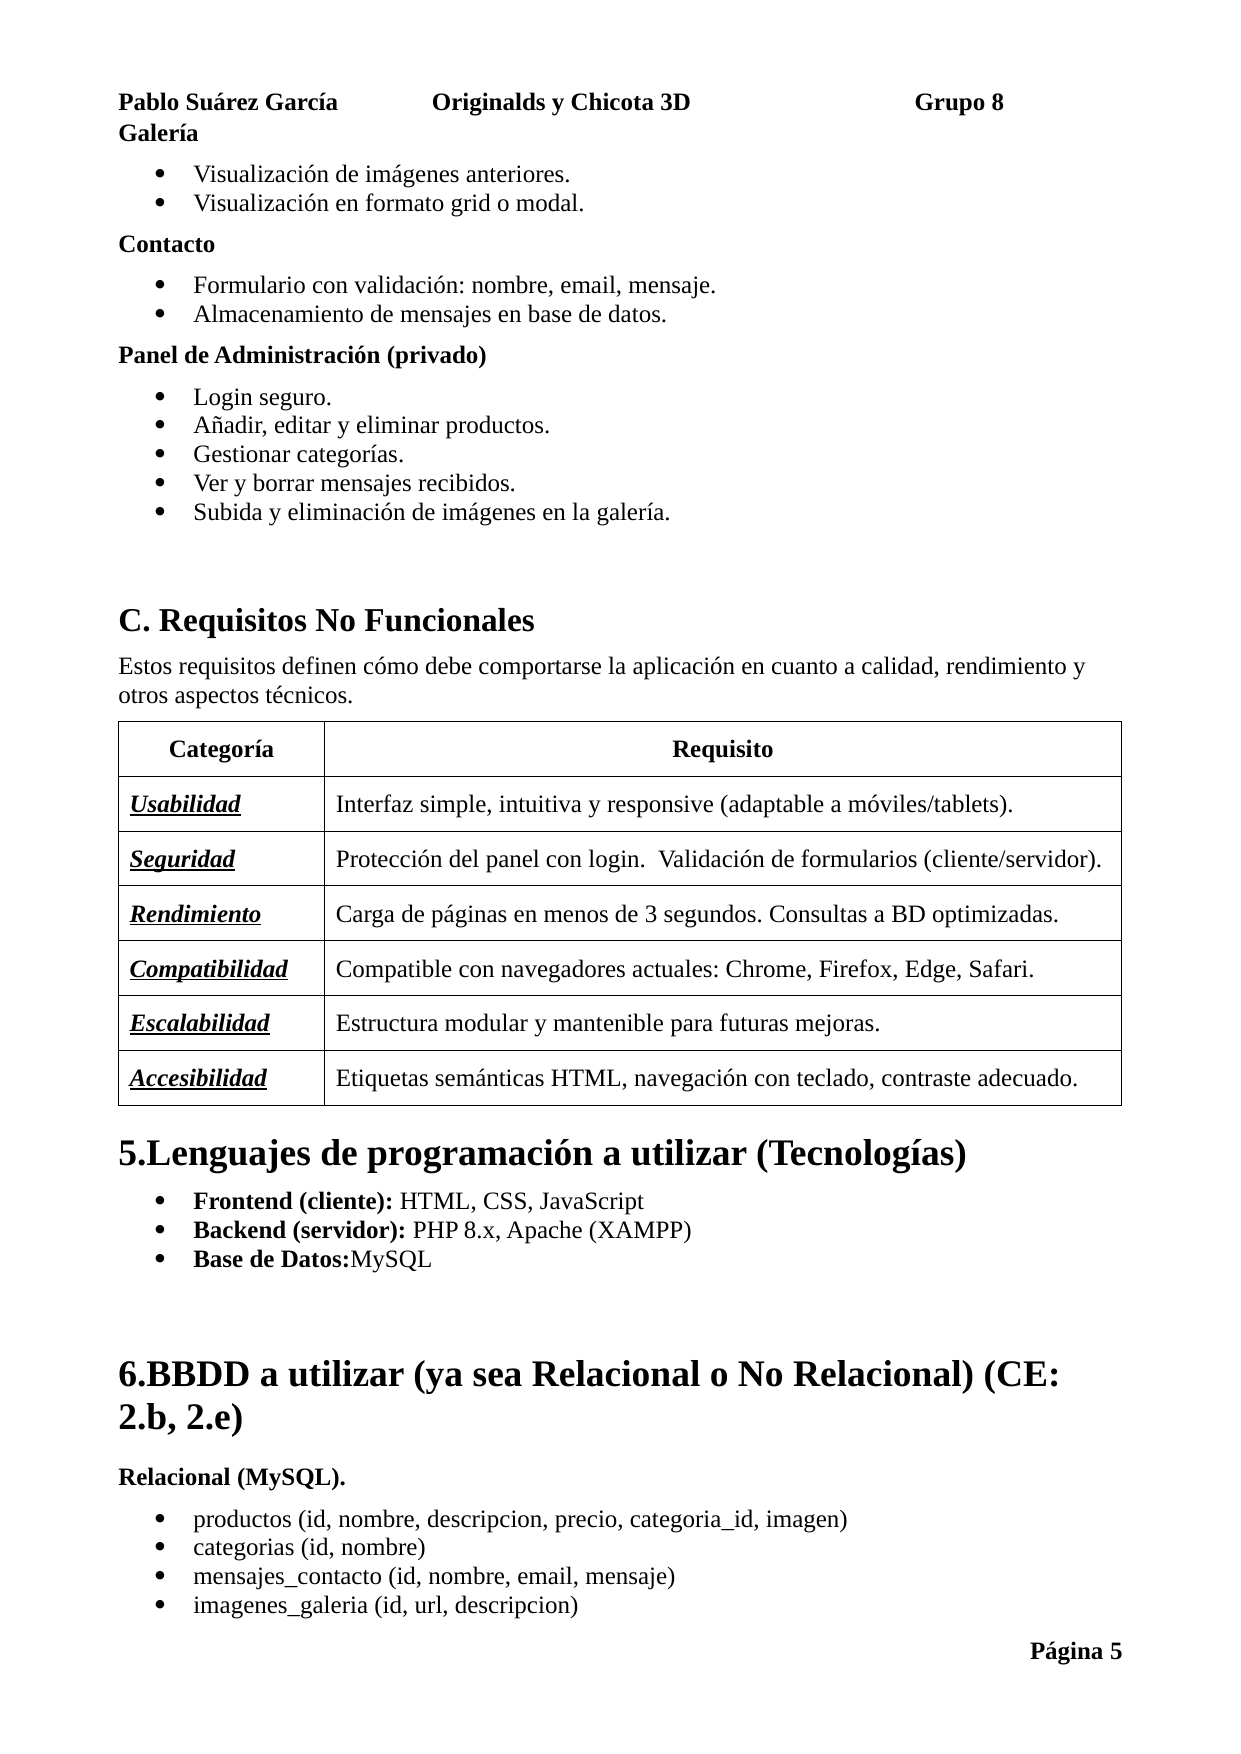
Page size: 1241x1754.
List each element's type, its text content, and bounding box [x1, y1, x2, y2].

table_cell Carga de páginas en menos de 3 segundos. Consultas a BD optimizadas. [325, 886, 1121, 940]
table_cell Compatibilidad [119, 941, 324, 995]
table_header Requisito [325, 722, 1121, 776]
list Gestionar categorías. [156, 439, 1122, 468]
table_cell Etiquetas semánticas HTML, navegación con teclado, contraste adecuado. [325, 1051, 1121, 1104]
list Frontend (cliente): HTML, CSS, JavaScript [156, 1186, 1122, 1215]
table_cell Protección del panel con login. Validación de formularios (cliente/servidor). [325, 832, 1121, 885]
text Estos requisitos definen cómo debe comportarse la aplicación en cuanto a calidad, rendimiento y otros aspectos técnicos. [118, 651, 1122, 708]
table_cell Usabilidad [119, 777, 324, 831]
table_cell Compatible con navegadores actuales: Chrome, Firefox, Edge, Safari. [325, 941, 1121, 995]
list Visualización en formato grid o modal. [156, 188, 1122, 217]
subtitle C. Requisitos No Funcionales [118, 600, 1122, 638]
text Panel de Administración (privado) [118, 341, 1122, 369]
table_cell Escalabilidad [119, 996, 324, 1050]
text Galería [118, 118, 1122, 147]
subtitle 6.BBDD a utilizar (ya sea Relacional o No Relacional) (CE: 2.b, 2.e) [118, 1351, 1122, 1437]
table_cell Seguridad [119, 832, 324, 885]
table_cell Accesibilidad [119, 1051, 324, 1104]
list Subida y eliminación de imágenes en la galería. [156, 497, 1122, 526]
list Ver y borrar mensajes recibidos. [156, 468, 1122, 497]
subtitle 5.Lenguajes de programación a utilizar (Tecnologías) [118, 1131, 1122, 1174]
list imagenes_galeria (id, url, descripcion) [156, 1590, 1122, 1619]
list Login seguro. [156, 382, 1122, 411]
table_cell Rendimiento [119, 886, 324, 940]
table_header Categoría [119, 722, 324, 776]
list productos (id, nombre, descripcion, precio, categoria_id, imagen) [156, 1504, 1122, 1532]
list Backend (servidor): PHP 8.x, Apache (XAMPP) [156, 1215, 1122, 1244]
list Añadir, editar y eliminar productos. [156, 411, 1122, 439]
list Formulario con validación: nombre, email, mensaje. [156, 271, 1122, 299]
list Visualización de imágenes anteriores. [156, 159, 1122, 188]
list categorias (id, nombre) [156, 1532, 1122, 1561]
text Contacto [118, 229, 1122, 258]
list Base de Datos:MySQL [156, 1244, 1122, 1272]
list Almacenamiento de mensajes en base de datos. [156, 299, 1122, 328]
table_cell Estructura modular y mantenible para futuras mejoras. [325, 996, 1121, 1050]
text Relacional (MySQL). [118, 1462, 1122, 1491]
table_cell Interfaz simple, intuitiva y responsive (adaptable a móviles/tablets). [325, 777, 1121, 831]
list mensajes_contacto (id, nombre, email, mensaje) [156, 1561, 1122, 1590]
